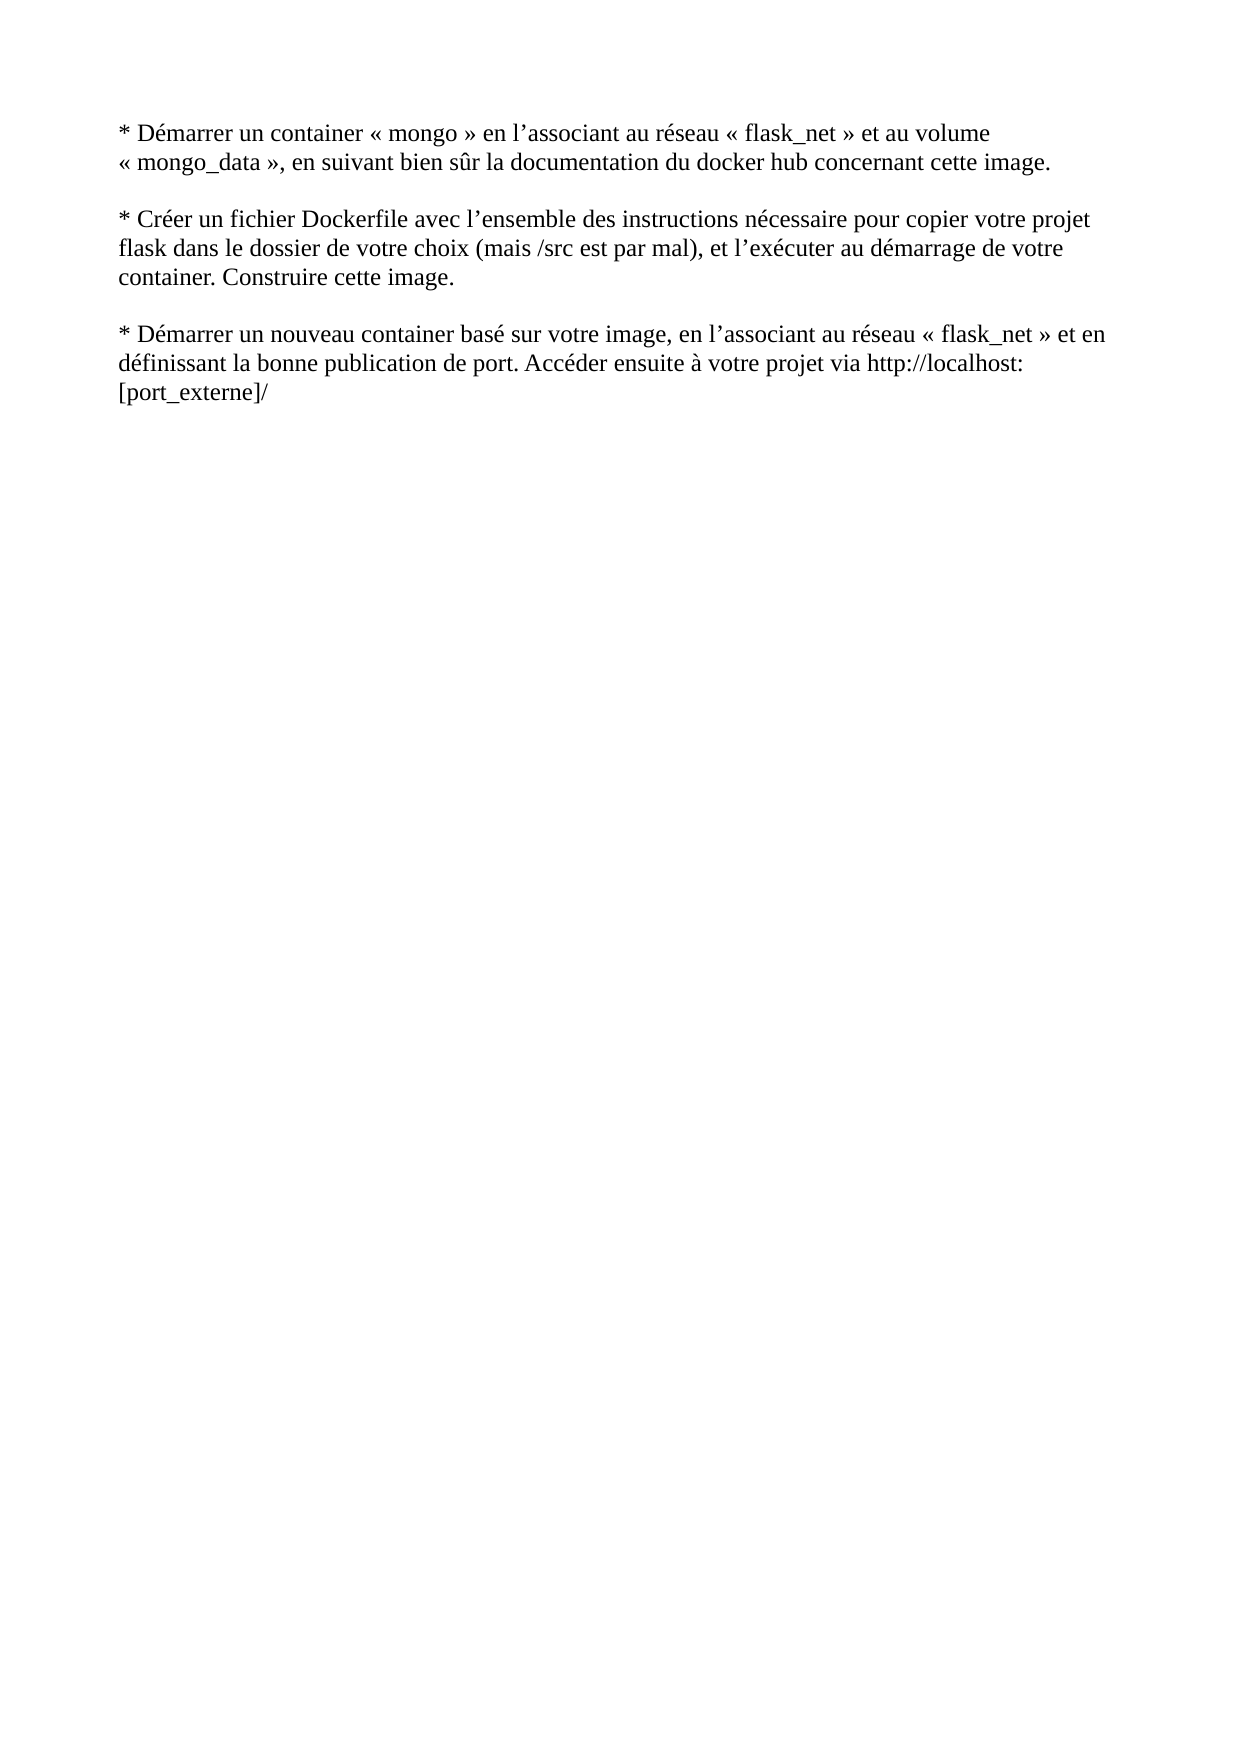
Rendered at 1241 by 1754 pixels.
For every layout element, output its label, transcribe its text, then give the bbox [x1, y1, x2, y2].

text * Démarrer un nouveau container basé sur votre image, en l’associant au réseau « flask_net » et en définissant la bonne publication de port. Accéder ensuite à votre projet via http://localhost:[port_externe]/ [118, 319, 1122, 406]
text * Créer un fichier Dockerfile avec l’ensemble des instructions nécessaire pour copier votre projet flask dans le dossier de votre choix (mais /src est par mal), et l’exécuter au démarrage de votre container. Construire cette image. [118, 204, 1122, 291]
text * Démarrer un container « mongo » en l’associant au réseau « flask_net » et au volume « mongo_data », en suivant bien sûr la documentation du docker hub concernant cette image. [118, 118, 1122, 176]
